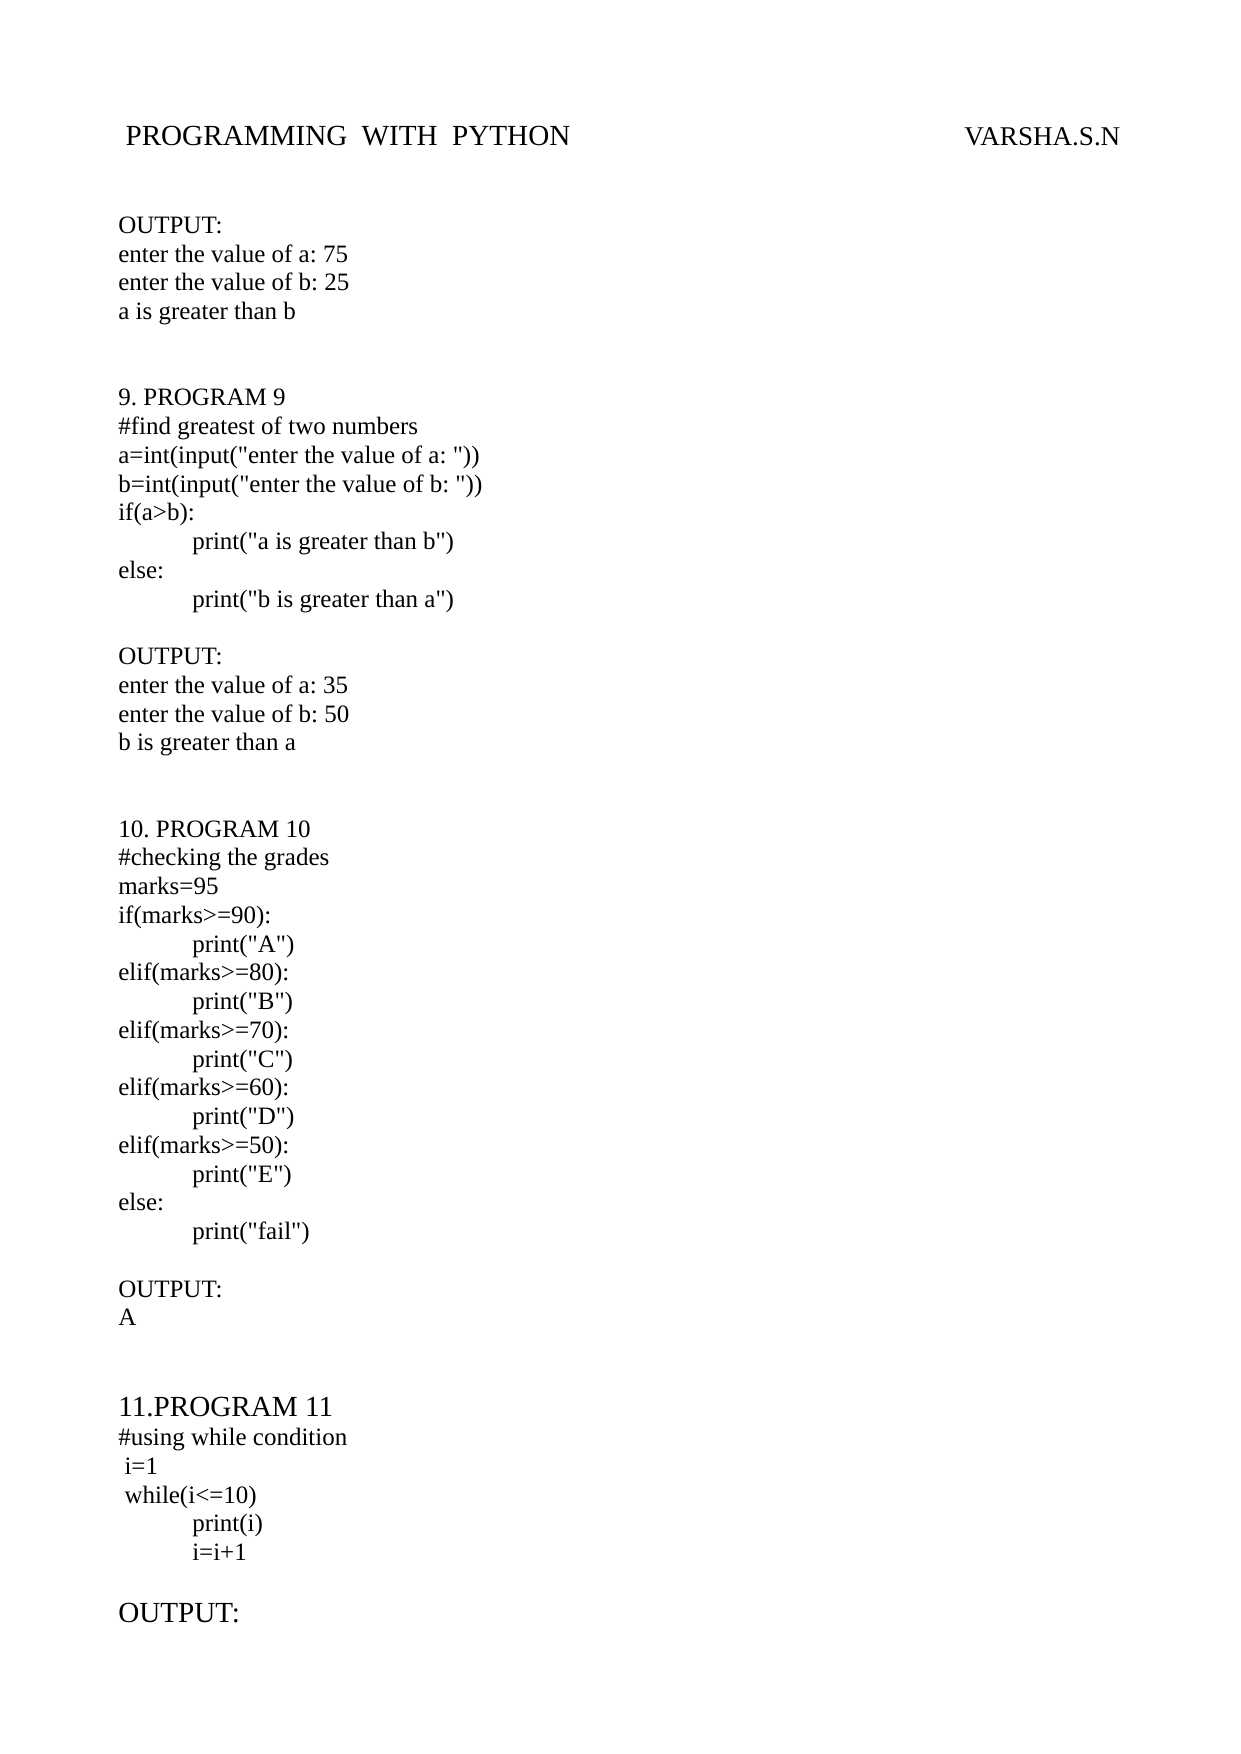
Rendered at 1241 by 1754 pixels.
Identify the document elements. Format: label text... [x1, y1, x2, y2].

text b=int(input("enter the value of b: ")) [118, 469, 1122, 497]
text enter the value of b: 25 [118, 267, 1122, 296]
text print("a is greater than b") [118, 526, 1122, 555]
text a=int(input("enter the value of a: ")) [118, 440, 1122, 469]
text print("D") [118, 1101, 1122, 1130]
text print("C") [118, 1044, 1122, 1072]
text a is greater than b [118, 296, 1122, 325]
text OUTPUT: [118, 210, 1122, 239]
text print("E") [118, 1159, 1122, 1187]
text enter the value of a: 35 [118, 670, 1122, 699]
text print("b is greater than a") [118, 584, 1122, 612]
text print("fail") [118, 1216, 1122, 1245]
text 11.PROGRAM 11 [118, 1389, 1122, 1422]
text marks=95 [118, 871, 1122, 900]
text OUTPUT: [118, 1274, 1122, 1302]
text print("B") [118, 986, 1122, 1015]
text enter the value of b: 50 [118, 699, 1122, 727]
text else: [118, 1187, 1122, 1216]
text 9. PROGRAM 9 [118, 382, 1122, 411]
text if(marks>=90): [118, 900, 1122, 929]
text else: [118, 555, 1122, 584]
text i=i+1 [118, 1537, 1122, 1566]
text #checking the grades [118, 842, 1122, 871]
text elif(marks>=80): [118, 957, 1122, 986]
text OUTPUT: [118, 641, 1122, 670]
text print("A") [118, 929, 1122, 957]
text b is greater than a [118, 727, 1122, 756]
text 10. PROGRAM 10 [118, 814, 1122, 842]
text elif(marks>=60): [118, 1072, 1122, 1101]
text #find greatest of two numbers [118, 411, 1122, 440]
text A [118, 1302, 1122, 1331]
text elif(marks>=70): [118, 1015, 1122, 1044]
text print(i) [118, 1508, 1122, 1537]
text OUTPUT: [118, 1595, 1122, 1628]
text elif(marks>=50): [118, 1130, 1122, 1159]
text enter the value of a: 75 [118, 239, 1122, 267]
text i=1 [118, 1451, 1122, 1480]
text #using while condition [118, 1422, 1122, 1451]
text while(i<=10) [118, 1480, 1122, 1508]
text if(a>b): [118, 497, 1122, 526]
